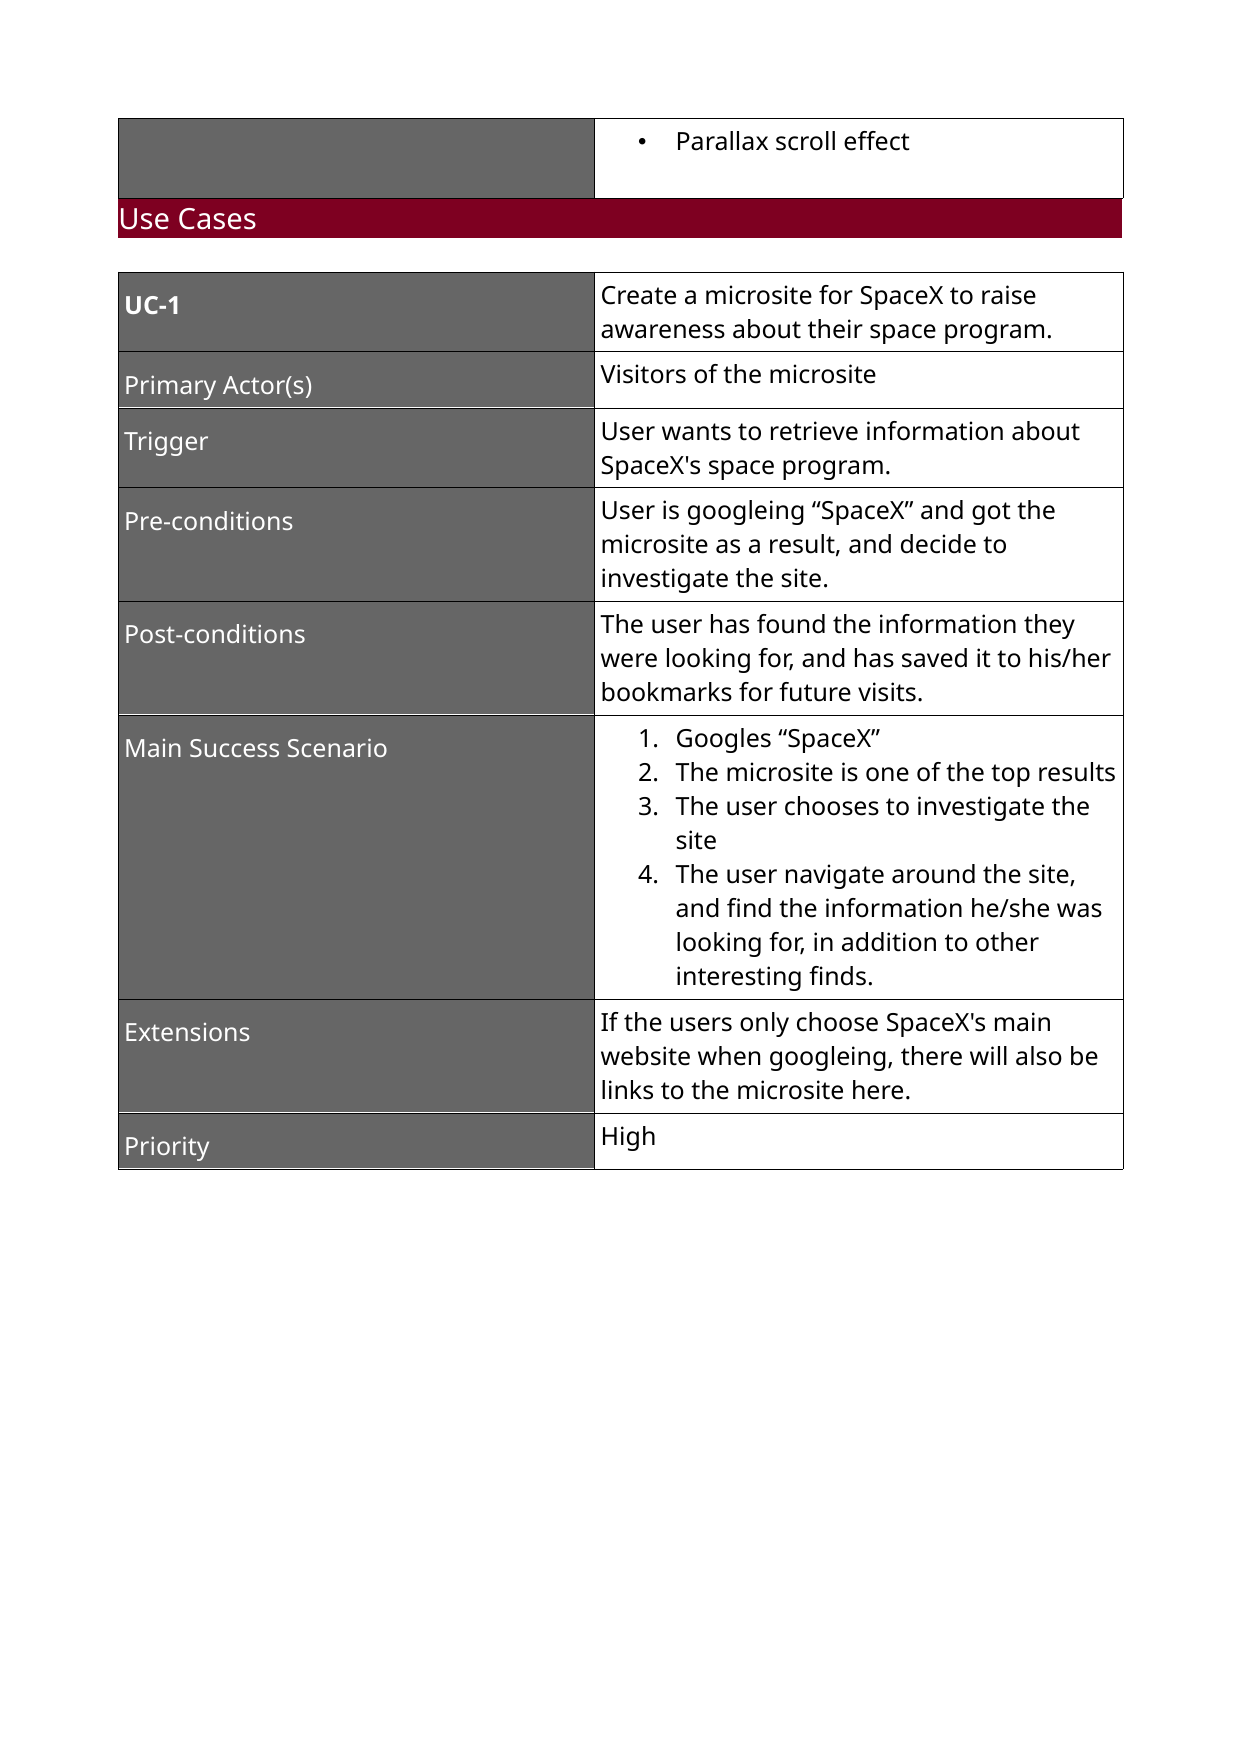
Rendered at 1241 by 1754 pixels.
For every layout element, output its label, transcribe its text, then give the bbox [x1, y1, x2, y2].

table_cell Primary Actor(s) [119, 352, 594, 407]
table_cell If the users only choose SpaceX's main website when googleing, there will also be links to the microsite here. [595, 1000, 1123, 1112]
table_cell Googles “SpaceX” The microsite is one of the top results The user chooses to investigate the site The user navigate around the site, and find the information he/she was looking for, in addition to other interesting finds. [595, 716, 1123, 999]
table_header Create a microsite for SpaceX to raise awareness about their space program. [595, 273, 1123, 351]
table_cell Priority [119, 1114, 594, 1168]
table_cell High [595, 1114, 1123, 1168]
table_cell User is googleing “SpaceX” and got the microsite as a result, and decide to investigate the site. [595, 488, 1123, 601]
table_cell Pre-conditions [119, 488, 594, 601]
text Use Cases [118, 199, 1122, 238]
table_cell Trigger [119, 409, 594, 487]
table_cell Visitors of the microsite [595, 352, 1123, 407]
table_cell [119, 119, 594, 198]
table_cell Extensions [119, 1000, 594, 1112]
table_cell User wants to retrieve information about SpaceX's space program. [595, 409, 1123, 487]
table_cell Responsive design Timeline Link to SpaceX's main site Social Media Links for microsite and mainsite Info boxes with fetched API'S about: Company Info Next Launch Rocket Info Launch Pad info Upcoming Launches Historic events (timeline) Contact form with JavaScript validation Design will meet WCAG requirements Information about the spaceprogram Photos and informational graphics Countdown. Tables with various information Future plans timeline Collapsible text areas Sticky Navbar with dropdown menu Parallax scroll effect [595, 119, 1123, 198]
table_cell Main Success Scenario [119, 716, 594, 999]
table_cell The user has found the information they were looking for, and has saved it to his/her bookmarks for future visits. [595, 602, 1123, 714]
table_cell Post-conditions [119, 602, 594, 714]
table_header UC-1 [119, 273, 594, 351]
